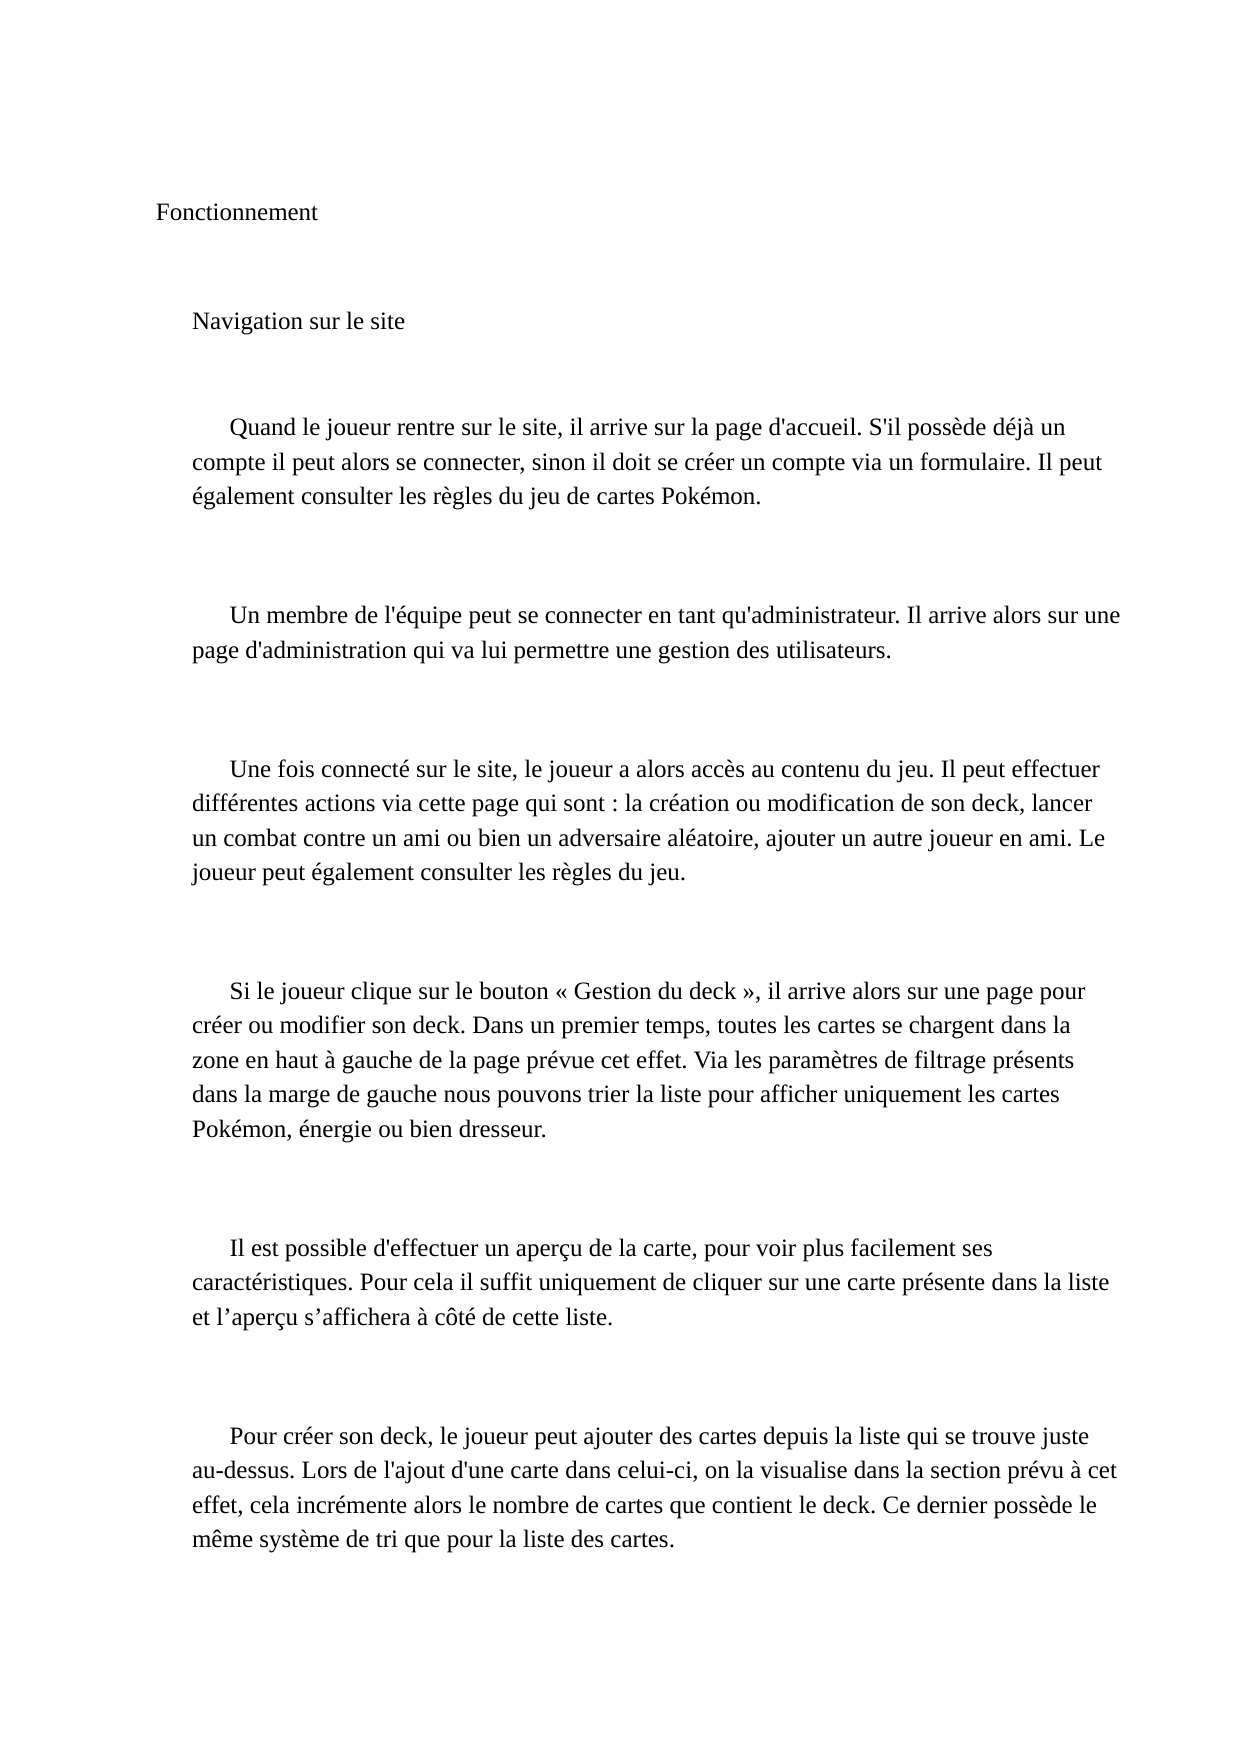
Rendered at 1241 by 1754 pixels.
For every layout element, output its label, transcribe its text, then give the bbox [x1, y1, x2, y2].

text Il est possible d'effectuer un aperçu de la carte, pour voir plus facilement ses caractéristiques. Pour cela il suffit uniquement de cliquer sur une carte présente dans la liste et l’aperçu s’affichera à côté de cette liste. [192, 1233, 1122, 1331]
text Une fois connecté sur le site, le joueur a alors accès au contenu du jeu. Il peut effectuer différentes actions via cette page qui sont : la création ou modification de son deck, lancer un combat contre un ami ou bien un adversaire aléatoire, ajouter un autre joueur en ami. Le joueur peut également consulter les règles du jeu. [192, 754, 1122, 886]
text Fonctionnement [156, 168, 1122, 226]
text Quand le joueur rentre sur le site, il arrive sur la page d'accueil. S'il possède déjà un compte il peut alors se connecter, sinon il doit se créer un compte via un formulaire. Il peut également consulter les règles du jeu de cartes Pokémon. [192, 412, 1122, 510]
text Un membre de l'équipe peut se connecter en tant qu'administrateur. Il arrive alors sur une page d'administration qui va lui permettre une gestion des utilisateurs. [192, 600, 1122, 663]
text Navigation sur le site [192, 306, 1122, 335]
text Si le joueur clique sur le bouton « Gestion du deck », il arrive alors sur une page pour créer ou modifier son deck. Dans un premier temps, toutes les cartes se chargent dans la zone en haut à gauche de la page prévue cet effet. Via les paramètres de filtrage présents dans la marge de gauche nous pouvons trier la liste pour afficher uniquement les cartes Pokémon, énergie ou bien dresseur. [192, 976, 1122, 1143]
text Pour créer son deck, le joueur peut ajouter des cartes depuis la liste qui se trouve juste au-dessus. Lors de l'ajout d'une carte dans celui-ci, on la visualise dans la section prévu à cet effet, cela incrémente alors le nombre de cartes que contient le deck. Ce dernier possède le même système de tri que pour la liste des cartes. [192, 1421, 1122, 1553]
